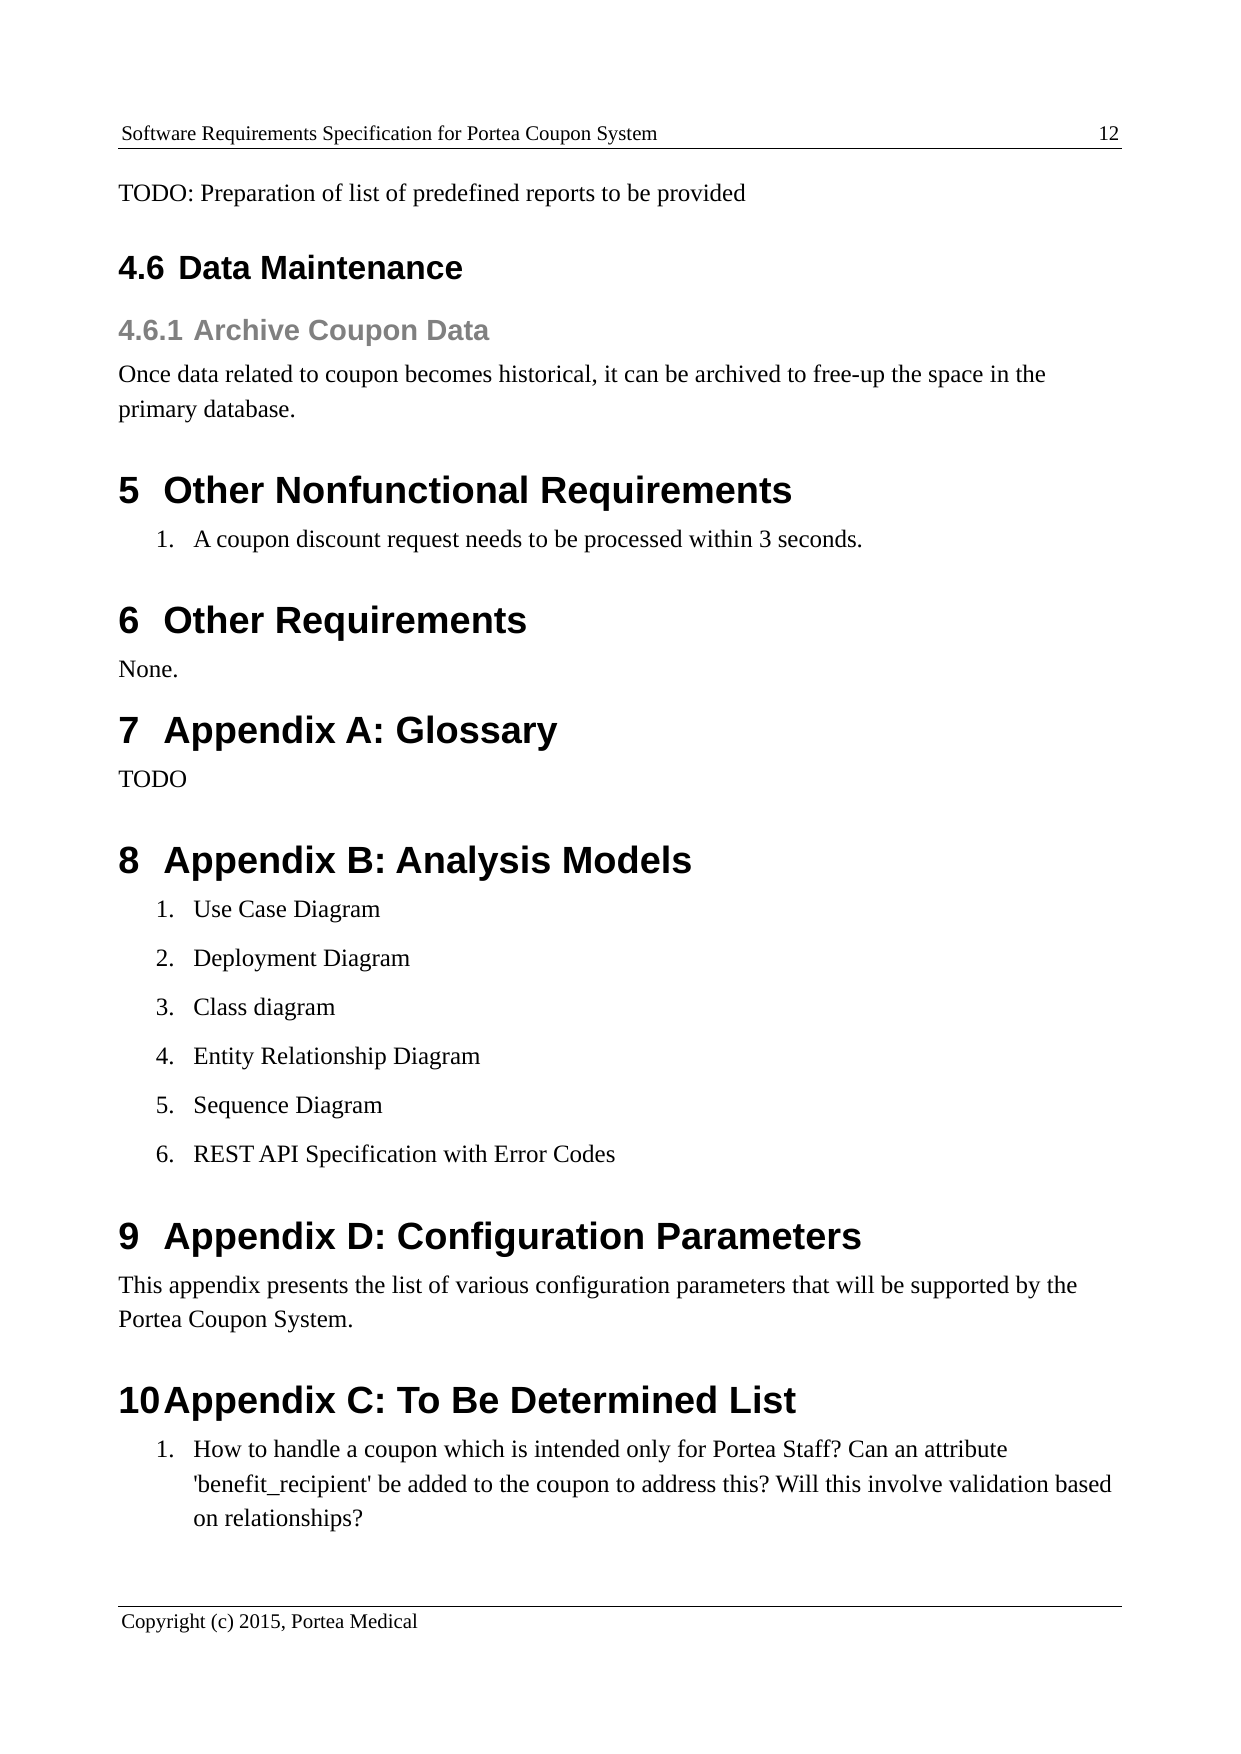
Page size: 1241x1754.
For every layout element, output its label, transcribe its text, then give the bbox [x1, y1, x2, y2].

subtitle Appendix A: Glossary [118, 708, 1122, 752]
subtitle Archive Coupon Data [118, 313, 1122, 347]
list Class diagram [156, 992, 1122, 1021]
text This appendix presents the list of various configuration parameters that will be supported by the Portea Coupon System. [118, 1270, 1122, 1333]
subtitle Appendix C: To Be Determined List [118, 1378, 1122, 1422]
subtitle Other Requirements [118, 598, 1122, 642]
text TODO: Preparation of list of predefined reports to be provided [118, 178, 1122, 206]
list Deployment Diagram [156, 943, 1122, 972]
list Use Case Diagram [156, 894, 1122, 923]
list Sequence Diagram [156, 1091, 1122, 1119]
text None. [118, 654, 1122, 683]
list How to handle a coupon which is intended only for Portea Staff? Can an attribute 'benefit_recipient' be added to the coupon to address this? Will this involve validation based on relationships? [156, 1434, 1122, 1532]
text TODO [118, 764, 1122, 793]
list REST API Specification with Error Codes [156, 1139, 1122, 1168]
subtitle Appendix D: Configuration Parameters [118, 1214, 1122, 1257]
list Entity Relationship Diagram [156, 1041, 1122, 1070]
subtitle Other Nonfunctional Requirements [118, 468, 1122, 511]
subtitle Data Maintenance [118, 247, 1122, 286]
list A coupon discount request needs to be processed within 3 seconds. [156, 524, 1122, 553]
subtitle Appendix B: Analysis Models [118, 838, 1122, 882]
text Once data related to coupon becomes historical, it can be archived to free-up the space in the primary database. [118, 359, 1122, 422]
